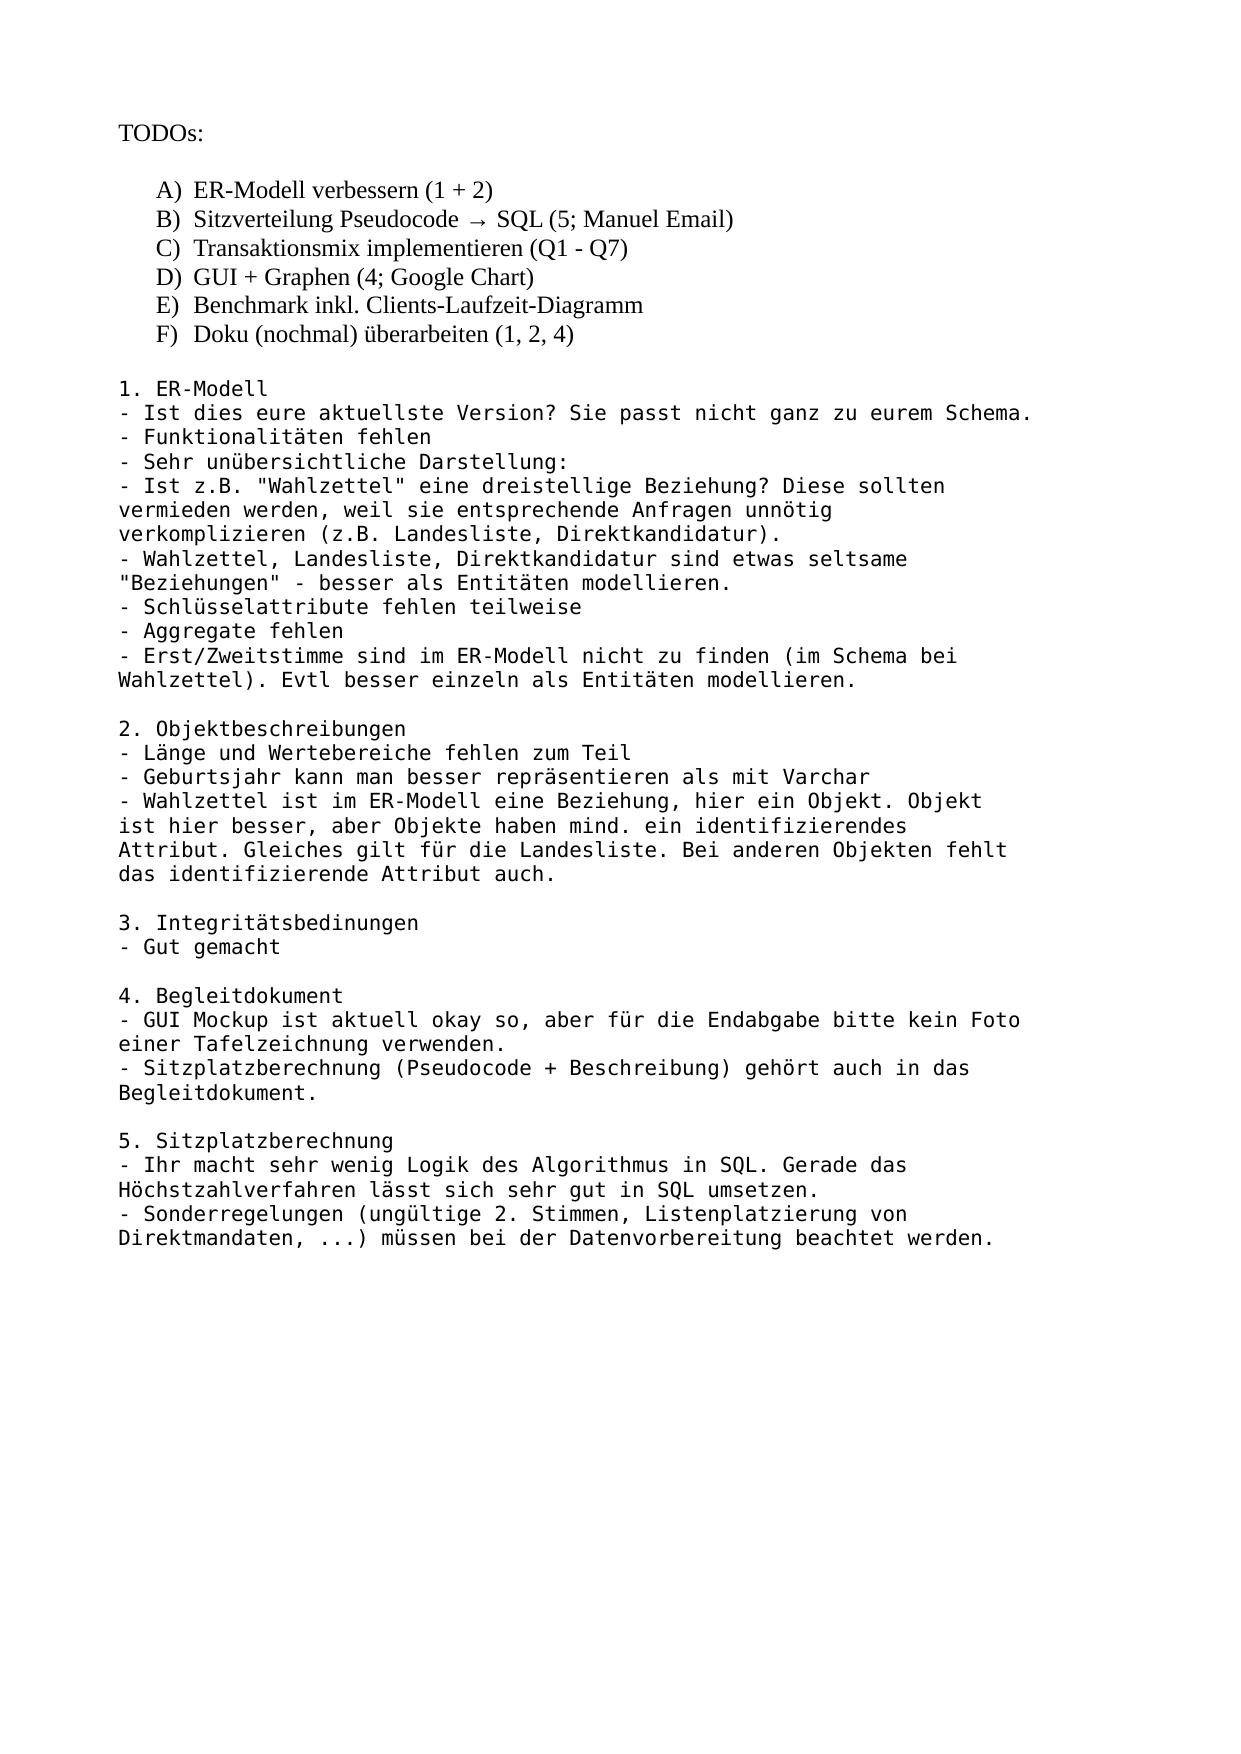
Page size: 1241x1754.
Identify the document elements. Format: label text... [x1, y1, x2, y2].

text 2. Objektbeschreibungen [118, 717, 1122, 741]
text - Ist dies eure aktuellste Version? Sie passt nicht ganz zu eurem Schema. [118, 401, 1122, 425]
list ER-Modell verbessern (1 + 2) [156, 176, 1122, 204]
text - Sehr unübersichtliche Darstellung: [118, 450, 1122, 474]
text - Ihr macht sehr wenig Logik des Algorithmus in SQL. Gerade das [118, 1153, 1122, 1178]
text - Geburtsjahr kann man besser repräsentieren als mit Varchar [118, 765, 1122, 789]
list Sitzverteilung Pseudocode → SQL (5; Manuel Email) [156, 204, 1122, 233]
text - Ist z.B. "Wahlzettel" eine dreistellige Beziehung? Diese sollten [118, 474, 1122, 498]
text - Sitzplatzberechnung (Pseudocode + Beschreibung) gehört auch in das [118, 1056, 1122, 1081]
list Doku (nochmal) überarbeiten (1, 2, 4) [156, 319, 1122, 348]
text - Aggregate fehlen [118, 619, 1122, 644]
text 4. Begleitdokument [118, 984, 1122, 1008]
text vermieden werden, weil sie entsprechende Anfragen unnötig [118, 498, 1122, 522]
text Begleitdokument. [118, 1081, 1122, 1105]
text - Schlüsselattribute fehlen teilweise [118, 595, 1122, 619]
text - GUI Mockup ist aktuell okay so, aber für die Endabgabe bitte kein Foto [118, 1008, 1122, 1032]
text - Funktionalitäten fehlen [118, 425, 1122, 450]
text - Wahlzettel ist im ER-Modell eine Beziehung, hier ein Objekt. Objekt [118, 789, 1122, 814]
list Benchmark inkl. Clients-Laufzeit-Diagramm [156, 291, 1122, 319]
text - Sonderregelungen (ungültige 2. Stimmen, Listenplatzierung von [118, 1202, 1122, 1226]
text Direktmandaten, ...) müssen bei der Datenvorbereitung beachtet werden. [118, 1226, 1122, 1251]
text - Gut gemacht [118, 935, 1122, 959]
text das identifizierende Attribut auch. [118, 862, 1122, 887]
text 3. Integritätsbedinungen [118, 911, 1122, 935]
text verkomplizieren (z.B. Landesliste, Direktkandidatur). [118, 522, 1122, 547]
text 5. Sitzplatzberechnung [118, 1129, 1122, 1153]
list Transaktionsmix implementieren (Q1 - Q7) [156, 233, 1122, 262]
text 1. ER-Modell [118, 377, 1122, 401]
text Wahlzettel). Evtl besser einzeln als Entitäten modellieren. [118, 668, 1122, 692]
text - Wahlzettel, Landesliste, Direktkandidatur sind etwas seltsame [118, 547, 1122, 571]
text Attribut. Gleiches gilt für die Landesliste. Bei anderen Objekten fehlt [118, 838, 1122, 862]
text einer Tafelzeichnung verwenden. [118, 1032, 1122, 1056]
text Höchstzahlverfahren lässt sich sehr gut in SQL umsetzen. [118, 1178, 1122, 1202]
text ist hier besser, aber Objekte haben mind. ein identifizierendes [118, 814, 1122, 838]
text "Beziehungen" - besser als Entitäten modellieren. [118, 571, 1122, 595]
text - Länge und Wertebereiche fehlen zum Teil [118, 741, 1122, 765]
text - Erst/Zweitstimme sind im ER-Modell nicht zu finden (im Schema bei [118, 644, 1122, 668]
list GUI + Graphen (4; Google Chart) [156, 262, 1122, 291]
text TODOs: [118, 118, 1122, 147]
